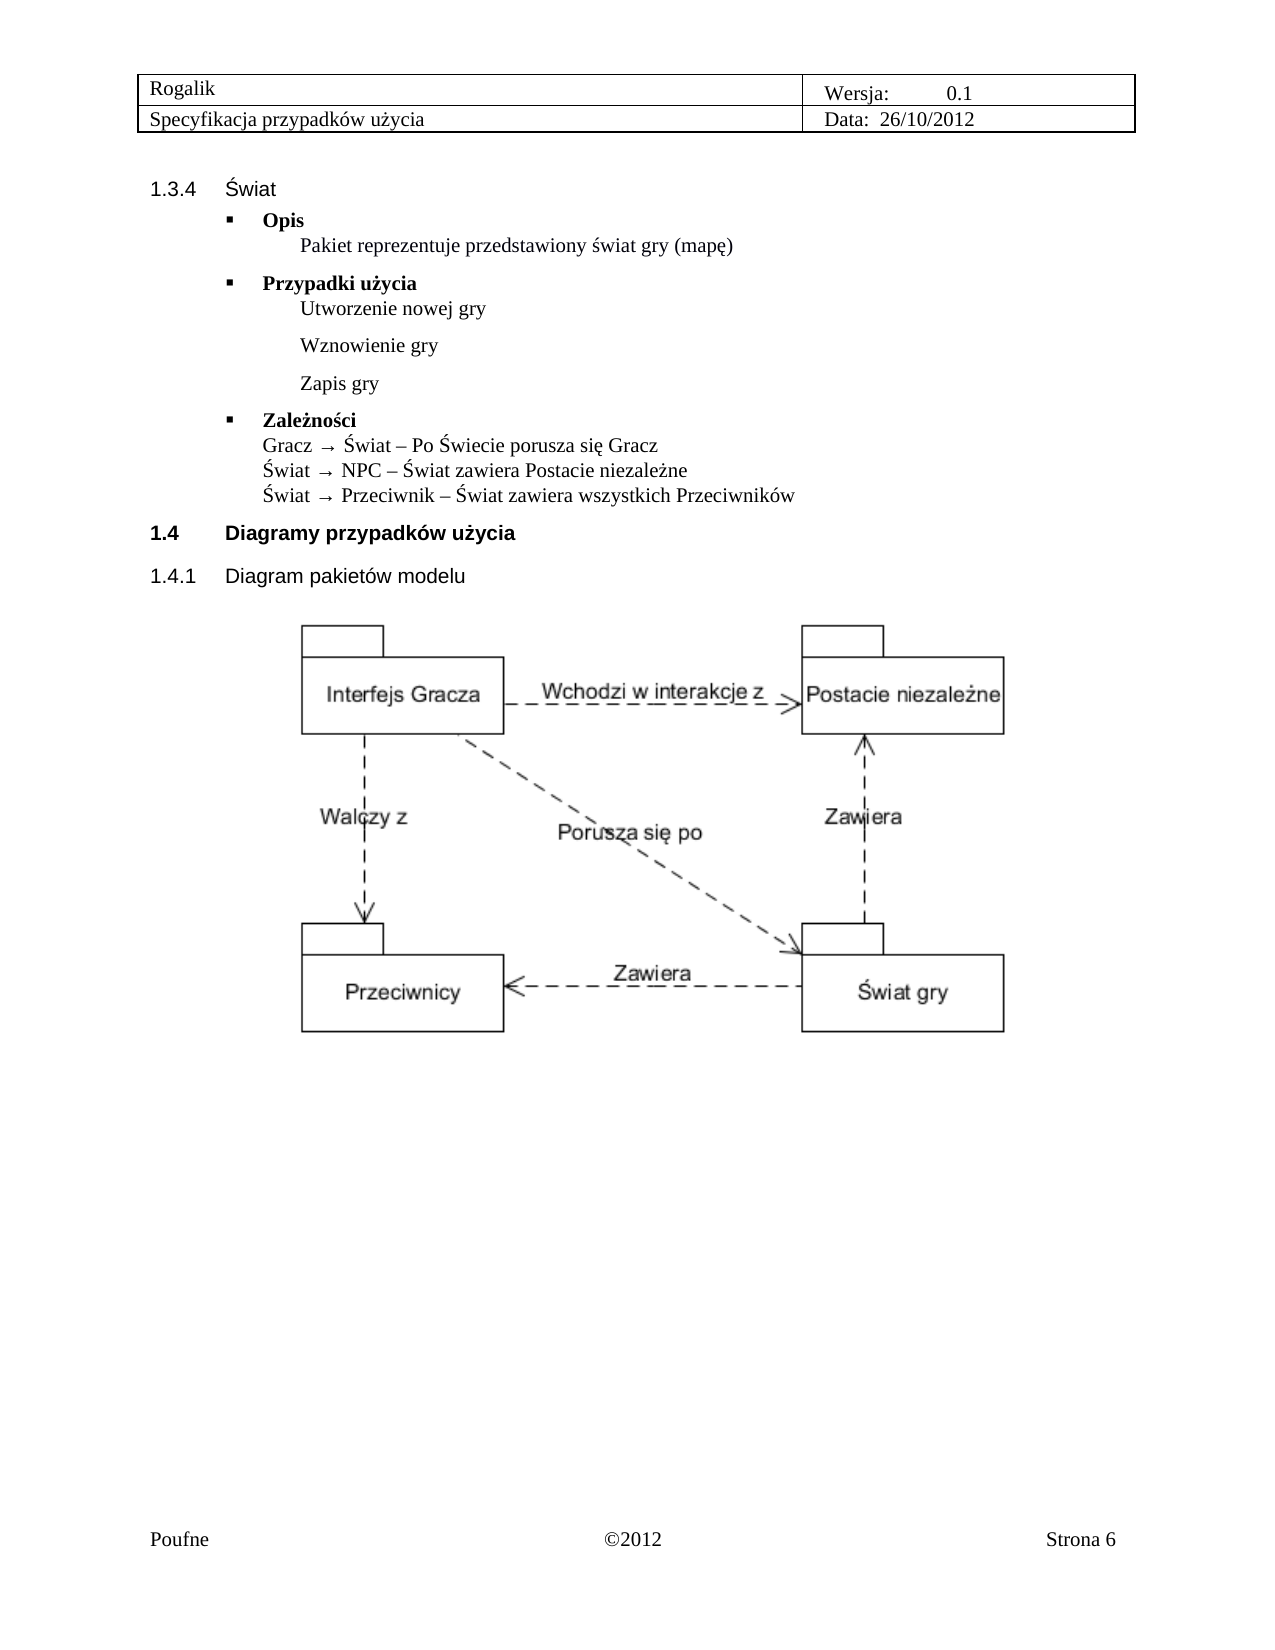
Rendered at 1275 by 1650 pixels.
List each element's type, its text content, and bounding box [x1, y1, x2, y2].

text Świat → Przeciwnik – Świat zawiera wszystkich Przeciwników [262, 482, 1125, 507]
text Gracz → Świat – Po Świecie porusza się Gracz [262, 432, 1125, 457]
picture [239, 594, 1036, 1064]
text Pakiet reprezentuje przedstawiony świat gry (mapę) [300, 232, 1125, 257]
list Przypadki użycia [225, 269, 1125, 294]
text Zapis gry [225, 369, 1125, 394]
list Zależności [225, 407, 1125, 432]
list Opis [225, 207, 1125, 232]
subtitle Diagramy przypadków użycia [150, 519, 1125, 544]
text Utworzenie nowej gry [225, 294, 1125, 319]
subtitle Świat [150, 176, 1125, 201]
text Wznowienie gry [225, 332, 1125, 357]
subtitle Diagram pakietów modelu [150, 563, 1125, 588]
text Świat → NPC – Świat zawiera Postacie niezależne [262, 457, 1125, 482]
